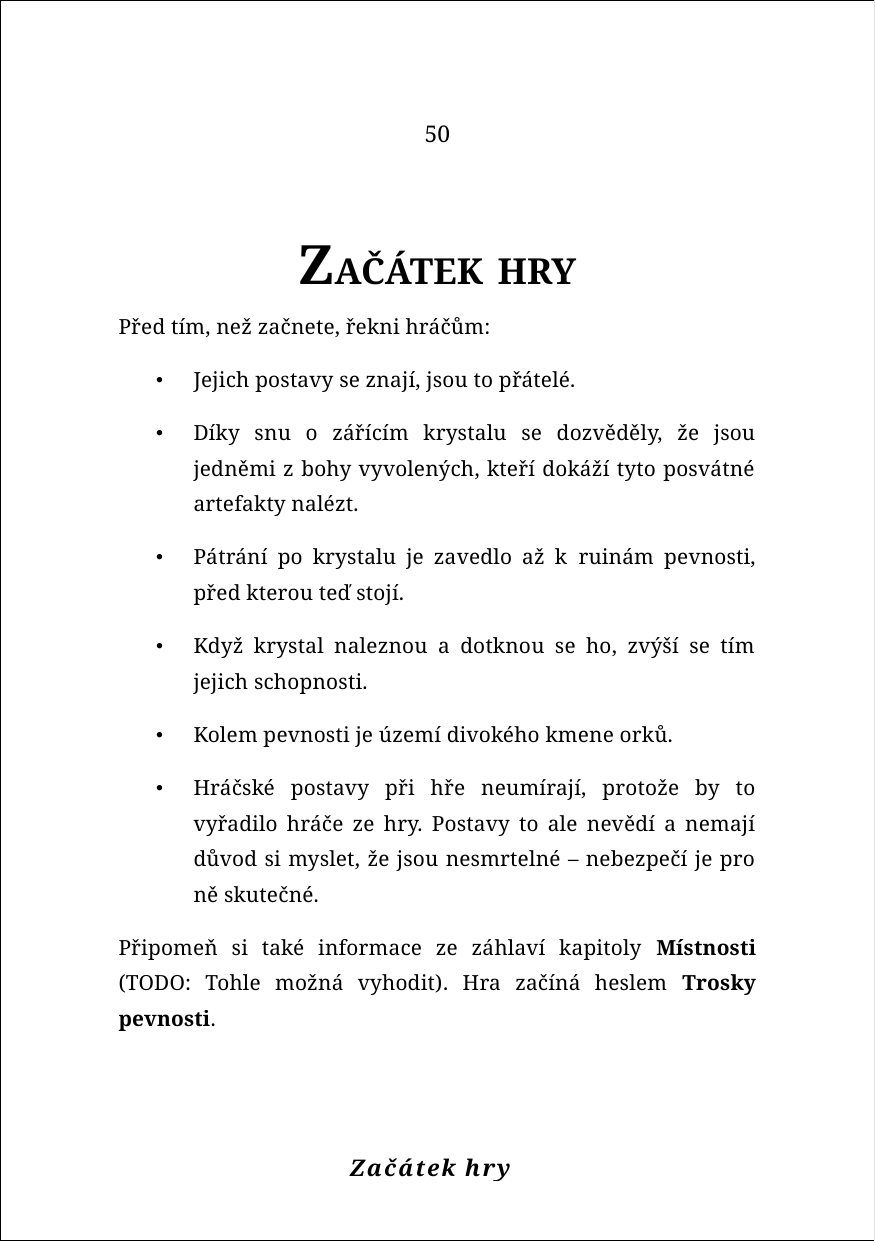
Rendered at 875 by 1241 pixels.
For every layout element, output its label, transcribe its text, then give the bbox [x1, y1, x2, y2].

list Hráčské postavy při hře neumírají, protože by to vyřadilo hráče ze hry. Postavy to ale nevědí a nemají důvod si myslet, že jsou nesmrtelné – nebezpečí je pro ně skutečné. [156, 773, 756, 908]
subtitle Začátek hry [118, 226, 756, 300]
list Jejich postavy se znají, jsou to přátelé. [156, 365, 756, 393]
list Pátrání po krystalu je zavedlo až k⁠ ruinám pevnosti, před kterou teď stojí. [156, 542, 756, 606]
list Díky snu o zářícím krystalu se dozvěděly, že jsou jedněmi z bohy vyvolených, kteří dokáží tyto posvátné artefakty nalézt. [156, 418, 756, 518]
text Připomeň si také informace ze záhlaví kapitoly Místnosti (TODO: Tohle možná vyhodit). Hra začíná heslem Trosky pevnosti. [118, 933, 756, 1032]
list Když krystal naleznou a dotknou se ho, zvýší se tím jejich schopnosti. [156, 631, 756, 695]
text Před tím, než začnete, řekni hráčům: [118, 312, 756, 340]
list Kolem pevnosti je území divokého kmene orků. [156, 720, 756, 748]
